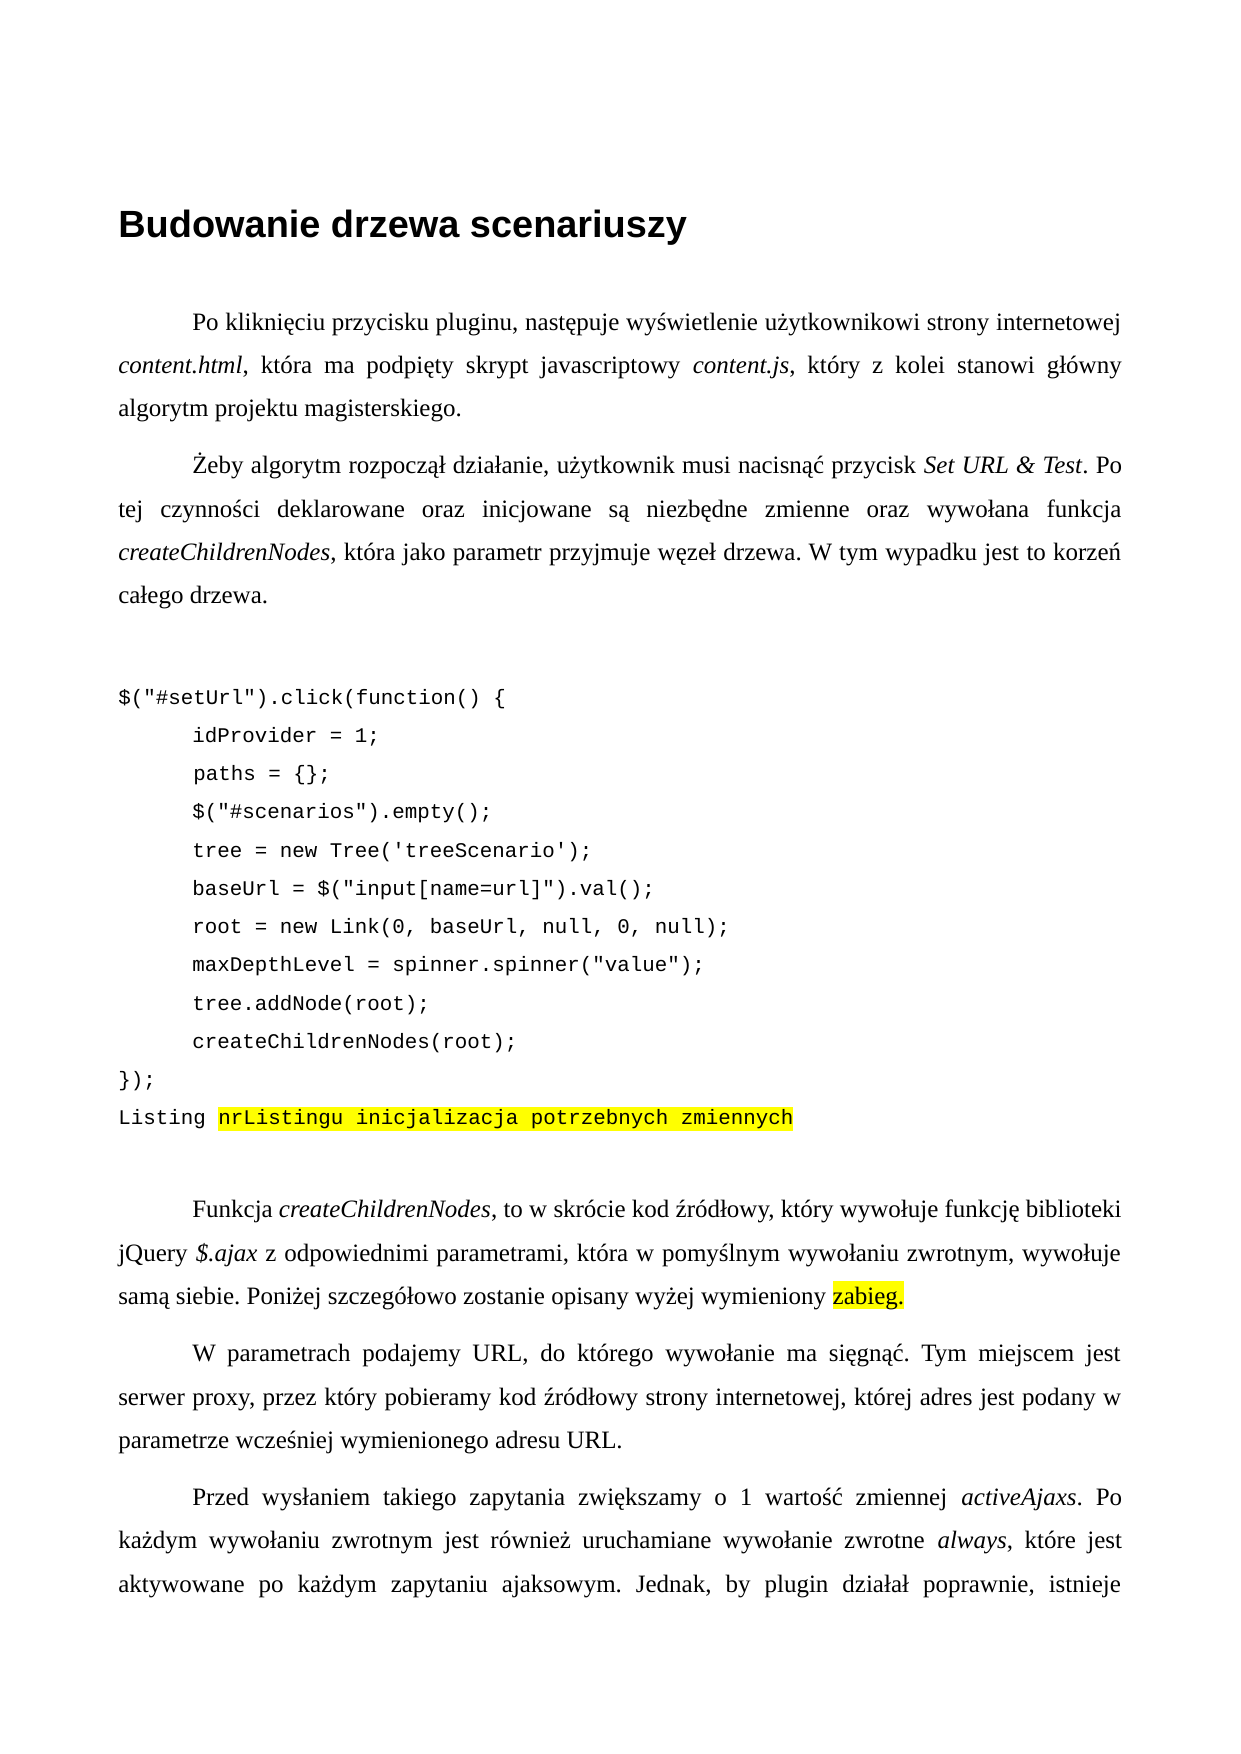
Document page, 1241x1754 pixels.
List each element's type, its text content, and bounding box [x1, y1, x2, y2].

text Przed wysłaniem takiego zapytania zwiększamy o 1 wartość zmiennej activeAjaxs. Po każdym wywołaniu zwrotnym jest również uruchamiane wywołanie zwrotne always, które jest aktywowane po każdym zapytaniu ajaksowym. Jednak, by plugin działał poprawnie, istnieje [118, 1482, 1122, 1597]
text W parametrach podajemy URL, do którego wywołanie ma sięgnąć. Tym miejscem jest serwer proxy, przez który pobieramy kod źródłowy strony internetowej, której adres jest podany w parametrze wcześniej wymienionego adresu URL. [118, 1338, 1122, 1453]
text baseUrl = $("input[name=url]").val(); [118, 878, 1122, 901]
text Żeby algorytm rozpoczął działanie, użytkownik musi nacisnąć przycisk Set URL & Test. Po tej czynności deklarowane oraz inicjowane są niezbędne zmienne oraz wywołana funkcja createChildrenNodes, która jako parametr przyjmuje węzeł drzewa. W tym wypadku jest to korzeń całego drzewa. [118, 451, 1122, 609]
text }); [118, 1069, 1122, 1093]
text idProvider = 1; [118, 725, 1122, 748]
text paths = {}; [118, 763, 1122, 787]
text maxDepthLevel = spinner.spinner("value"); [118, 954, 1122, 978]
subtitle Budowanie drzewa scenariuszy [118, 201, 1122, 245]
text Po kliknięciu przycisku pluginu, następuje wyświetlenie użytkownikowi strony internetowej content.html, która ma podpięty skrypt javascriptowy content.js, który z kolei stanowi główny algorytm projektu magisterskiego. [118, 307, 1122, 422]
text createChildrenNodes(root); [118, 1031, 1122, 1054]
text root = new Link(0, baseUrl, null, 0, null); [118, 916, 1122, 940]
text Funkcja createChildrenNodes, to w skrócie kod źródłowy, który wywołuje funkcję biblioteki jQuery $.ajax z odpowiednimi parametrami, która w pomyślnym wywołaniu zwrotnym, wywołuje samą siebie. Poniżej szczegółowo zostanie opisany wyżej wymieniony zabieg. [118, 1194, 1122, 1309]
text $("#scenarios").empty(); [118, 801, 1122, 825]
text tree = new Tree('treeScenario'); [118, 839, 1122, 863]
text $("#setUrl").click(function() { [118, 687, 1122, 710]
text tree.addNode(root); [118, 992, 1122, 1016]
text Listing nrListingu inicjalizacja potrzebnych zmiennych [118, 1107, 1122, 1131]
